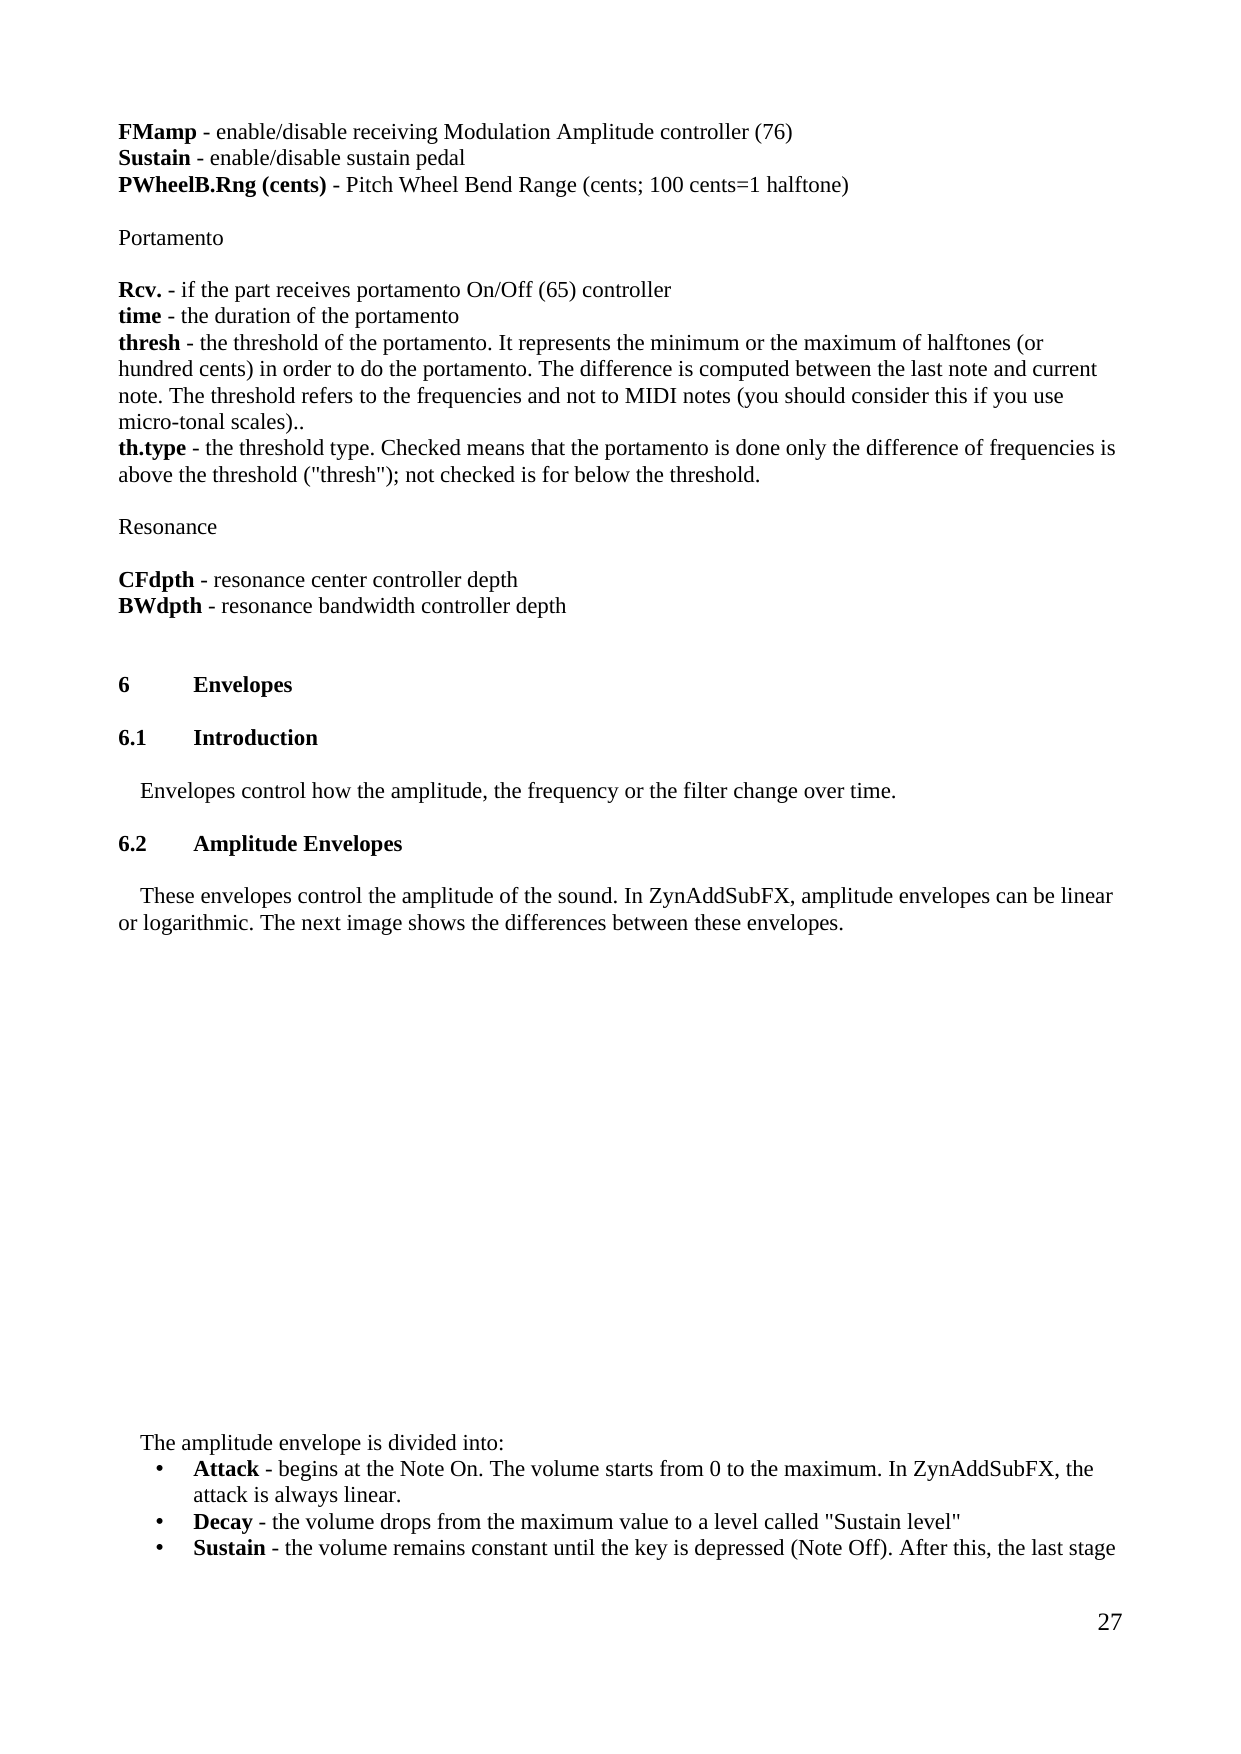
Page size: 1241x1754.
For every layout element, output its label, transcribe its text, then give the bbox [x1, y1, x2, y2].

list Amplitude Envelopes [118, 830, 1122, 856]
text Portamento [118, 223, 1122, 250]
text Resonance [118, 487, 1122, 540]
list Decay - the volume drops from the maximum value to a level called "Sustain level" [156, 1508, 1122, 1534]
text Envelopes control how the amplitude, the frequency or the filter change over time. [118, 777, 1122, 803]
text These envelopes control the amplitude of the sound. In ZynAddSubFX, amplitude envelopes can be linear or logarithmic. The next image shows the differences between these envelopes. [118, 882, 1122, 1402]
list Envelopes [118, 672, 1122, 698]
text The amplitude envelope is divided into: [118, 1429, 1122, 1455]
text Rcv. - if the part receives portamento On/Off (65) controller time - the duration of the portamento thresh - the threshold of the portamento. It represents the minimum or the maximum of halftones (or hundred cents) in order to do the portamento. The difference is computed between the last note and current note. The threshold refers to the frequencies and not to MIDI notes (you should consider this if you use micro-tonal scales).. th.type - the threshold type. Checked means that the portamento is done only the difference of frequencies is above the threshold ("thresh"); not checked is for below the threshold. [118, 250, 1122, 487]
list Attack - begins at the Note On. The volume starts from 0 to the maximum. In ZynAddSubFX, the attack is always linear. [156, 1455, 1122, 1508]
list Sustain - the volume remains constant until the key is depressed (Note Off). After this, the last stage [156, 1534, 1122, 1560]
text FMamp - enable/disable receiving Modulation Amplitude controller (76) Sustain - enable/disable sustain pedal PWheelB.Rng (cents) - Pitch Wheel Bend Range (cents; 100 cents=1 halftone) [118, 118, 1122, 197]
text CFdpth - resonance center controller depth BWdpth - resonance bandwidth controller depth [118, 566, 1122, 619]
list Introduction [118, 724, 1122, 751]
